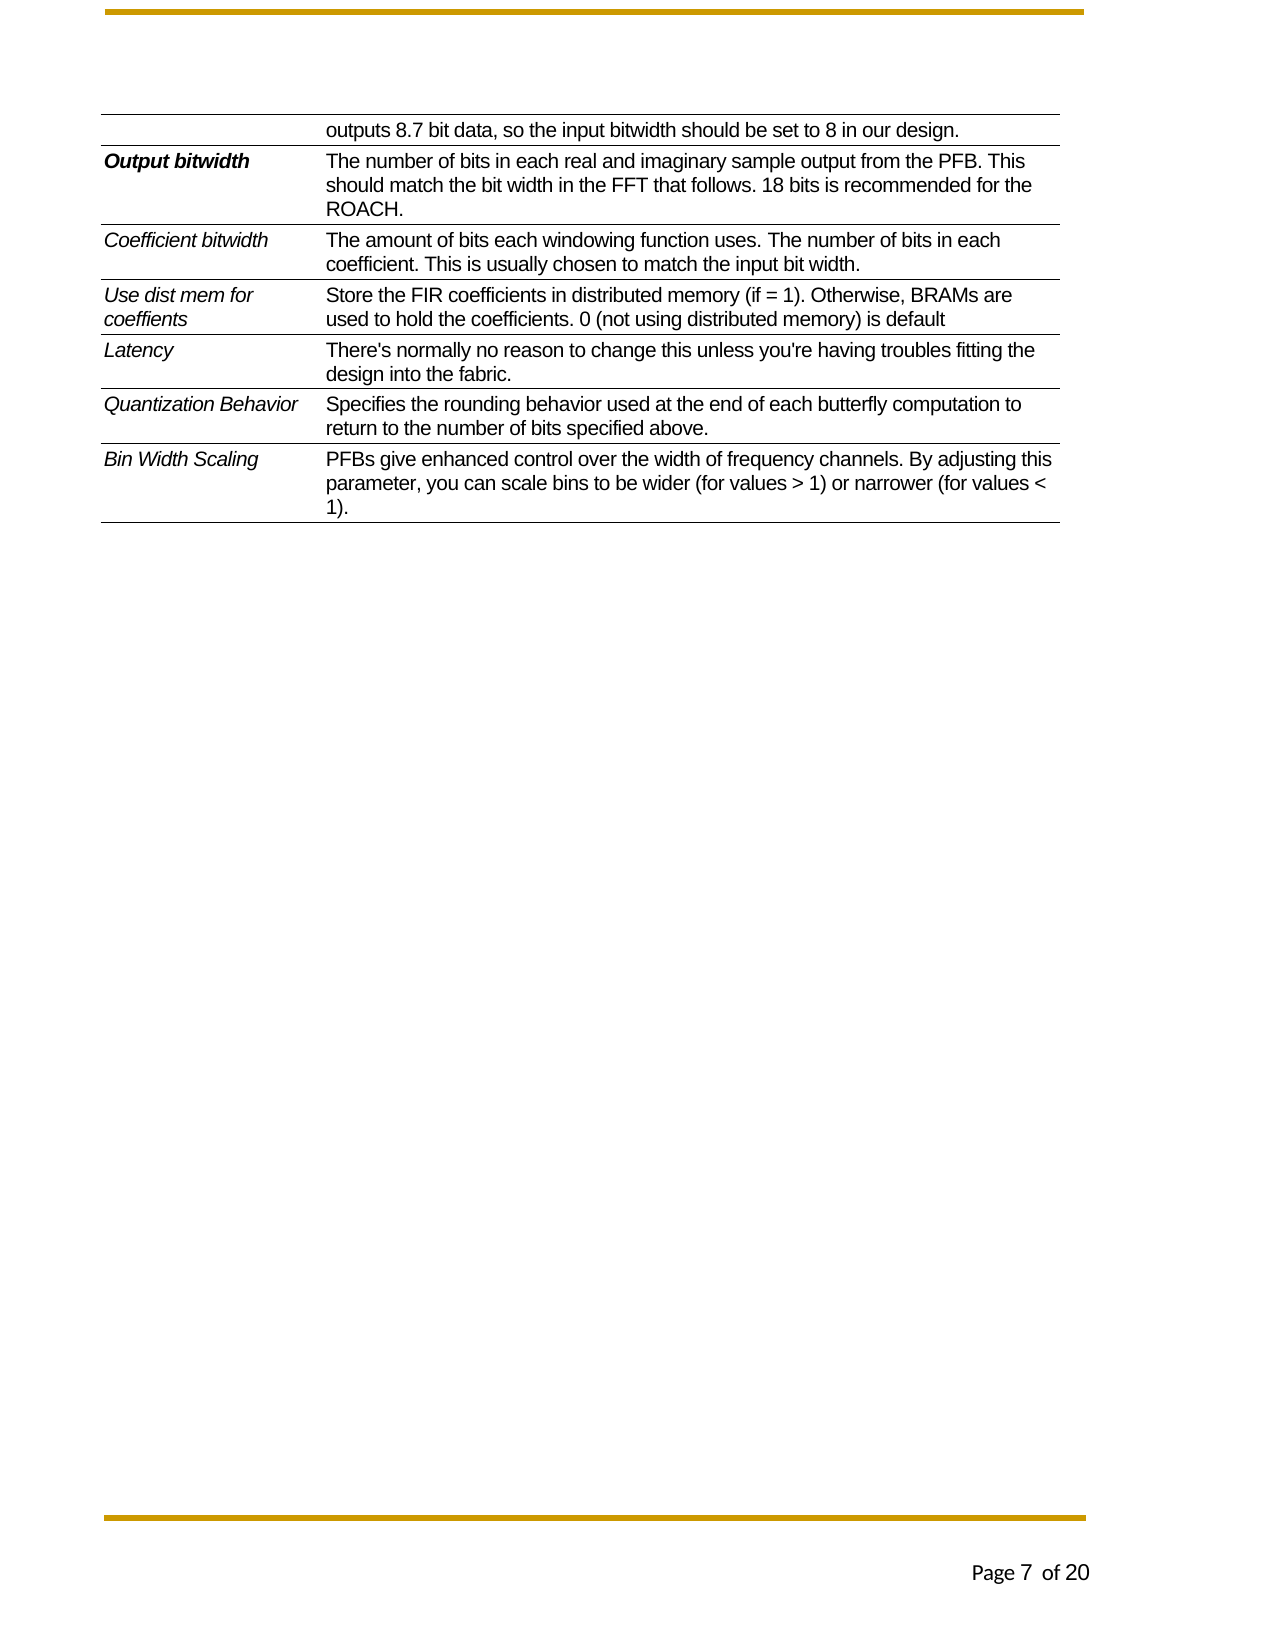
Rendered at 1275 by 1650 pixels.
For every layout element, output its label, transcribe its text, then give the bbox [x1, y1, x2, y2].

table_cell The amount of bits each windowing function uses. The number of bits in each coefficient. This is usually chosen to match the input bit width. [323, 225, 1060, 279]
table_cell Use dist mem for coeffients [101, 280, 323, 333]
table_cell Store the FIR coefficients in distributed memory (if = 1). Otherwise, BRAMs are used to hold the coefficients. 0 (not using distributed memory) is default [323, 280, 1060, 333]
table_cell Bin Width Scaling [101, 444, 323, 522]
table_cell PFBs give enhanced control over the width of frequency channels. By adjusting this parameter, you can scale bins to be wider (for values > 1) or narrower (for values < 1). [323, 444, 1060, 522]
table_cell Coefficient bitwidth [101, 225, 323, 279]
table_cell Latency [101, 335, 323, 388]
table_cell Specifies the rounding behavior used at the end of each butterfly computation to return to the number of bits specified above. [323, 389, 1060, 443]
table_cell There's normally no reason to change this unless you're having troubles fitting the design into the fabric. [323, 335, 1060, 388]
table_cell outputs 8.7 bit data, so the input bitwidth should be set to 8 in our design. [323, 115, 1060, 145]
table_cell The number of bits in each real and imaginary sample output from the PFB. This should match the bit width in the FFT that follows. 18 bits is recommended for the ROACH. [323, 146, 1060, 224]
table_cell [101, 115, 323, 145]
table_cell Output bitwidth [101, 146, 323, 224]
table_cell Quantization Behavior [101, 389, 323, 443]
